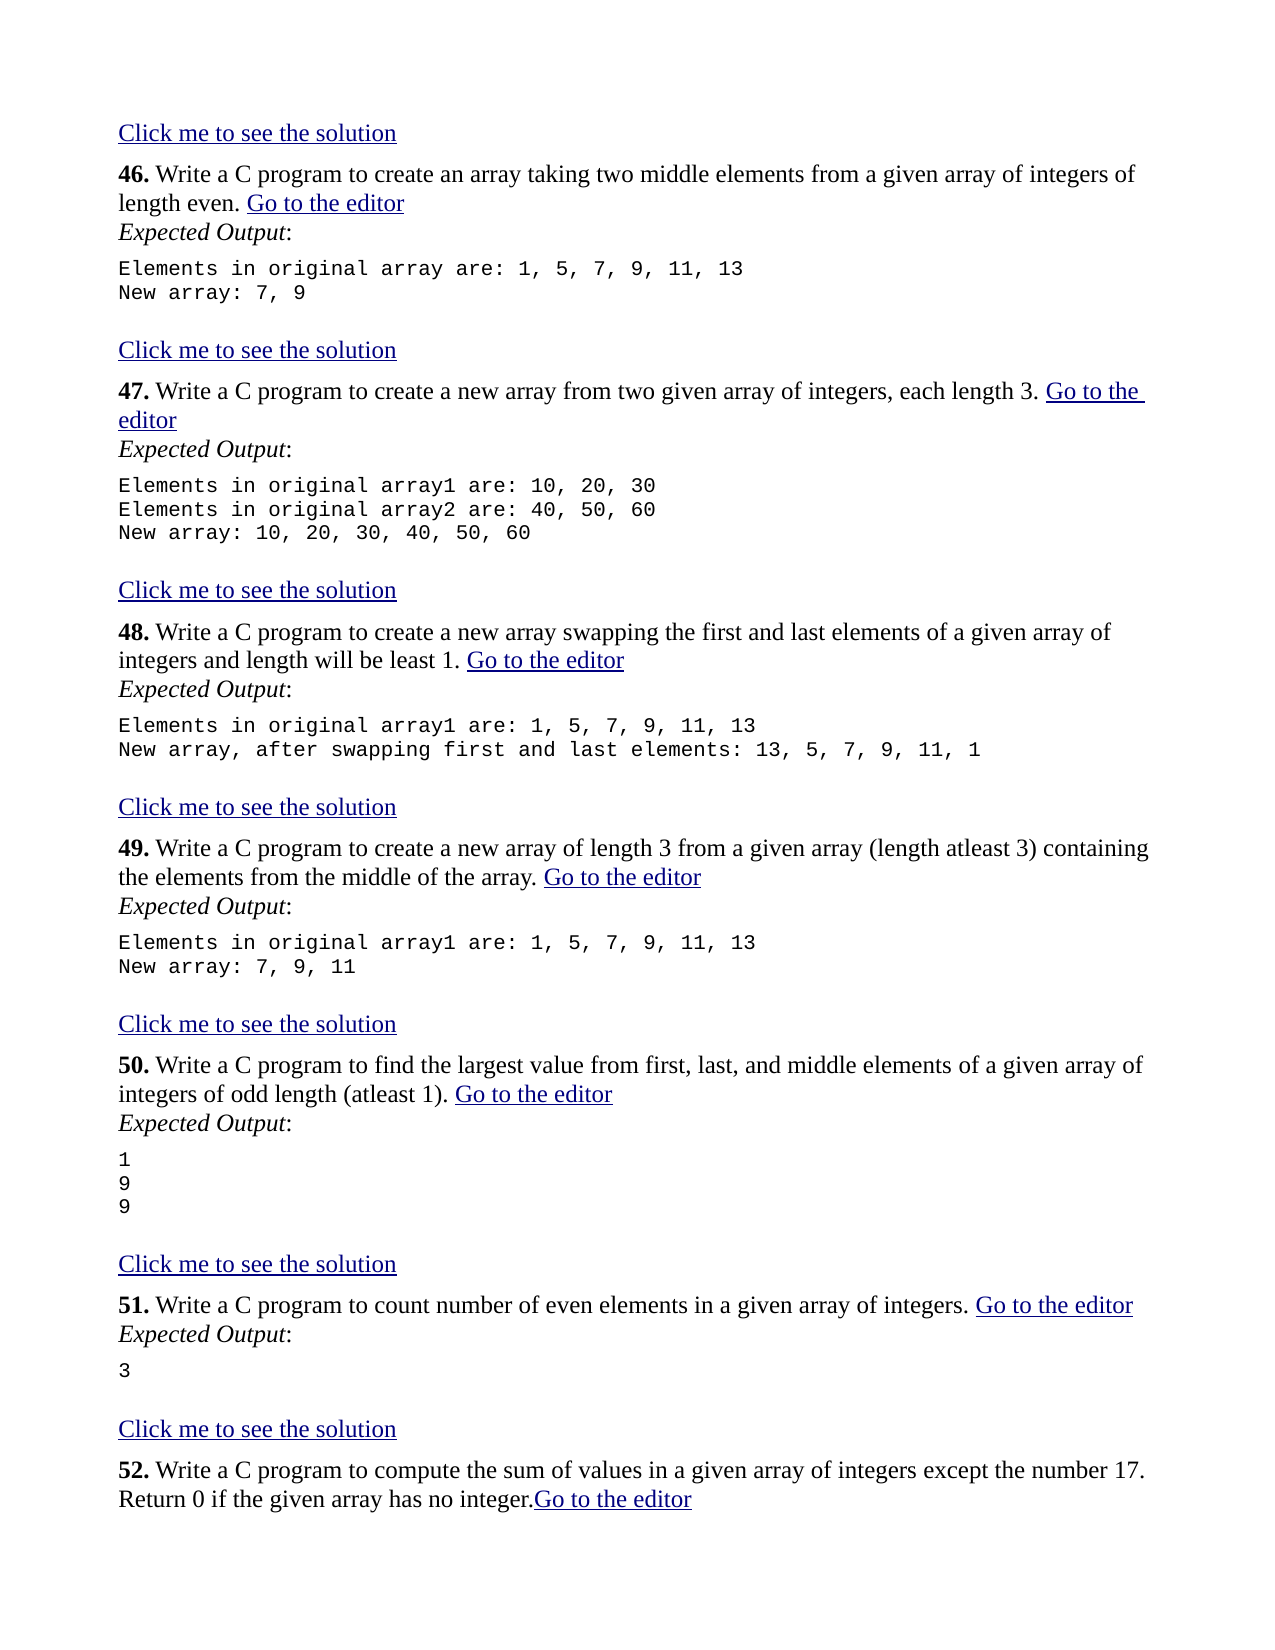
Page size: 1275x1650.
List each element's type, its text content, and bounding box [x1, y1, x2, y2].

text New array: 7, 9, 11 [118, 956, 1157, 979]
text Elements in original array1 are: 1, 5, 7, 9, 11, 13 [118, 715, 1157, 739]
text 1 [118, 1149, 1157, 1172]
text Elements in original array are: 1, 5, 7, 9, 11, 13 [118, 258, 1157, 282]
text 52. Write a C program to compute the sum of values in a given array of integers except the number 17. Return 0 if the given array has no integer.Go to the editor [118, 1455, 1157, 1512]
text 9 [118, 1172, 1157, 1196]
text 50. Write a C program to find the largest value from first, last, and middle elements of a given array of integers of odd length (atleast 1). Go to the editor Expected Output: [118, 1050, 1157, 1136]
text Click me to see the solution [118, 575, 1157, 604]
text Elements in original array2 are: 40, 50, 60 [118, 498, 1157, 522]
text Click me to see the solution [118, 1249, 1157, 1278]
text Click me to see the solution [118, 792, 1157, 821]
text New array: 7, 9 [118, 282, 1157, 305]
text Click me to see the solution [118, 118, 1157, 147]
text 49. Write a C program to create a new array of length 3 from a given array (length atleast 3) containing the elements from the middle of the array. Go to the editor Expected Output: [118, 833, 1157, 919]
text 3 [118, 1361, 1157, 1384]
text Click me to see the solution [118, 335, 1157, 364]
text New array: 10, 20, 30, 40, 50, 60 [118, 522, 1157, 546]
text Elements in original array1 are: 10, 20, 30 [118, 475, 1157, 498]
text Click me to see the solution [118, 1414, 1157, 1442]
text 51. Write a C program to count number of even elements in a given array of integers. Go to the editor Expected Output: [118, 1291, 1157, 1348]
text 48. Write a C program to create a new array swapping the first and last elements of a given array of integers and length will be least 1. Go to the editor Expected Output: [118, 617, 1157, 703]
text New array, after swapping first and last elements: 13, 5, 7, 9, 11, 1 [118, 739, 1157, 763]
text Click me to see the solution [118, 1009, 1157, 1038]
text 9 [118, 1196, 1157, 1220]
text Elements in original array1 are: 1, 5, 7, 9, 11, 13 [118, 932, 1157, 956]
text 47. Write a C program to create a new array from two given array of integers, each length 3. Go to the editor Expected Output: [118, 376, 1157, 462]
text 46. Write a C program to create an array taking two middle elements from a given array of integers of length even. Go to the editor Expected Output: [118, 159, 1157, 246]
